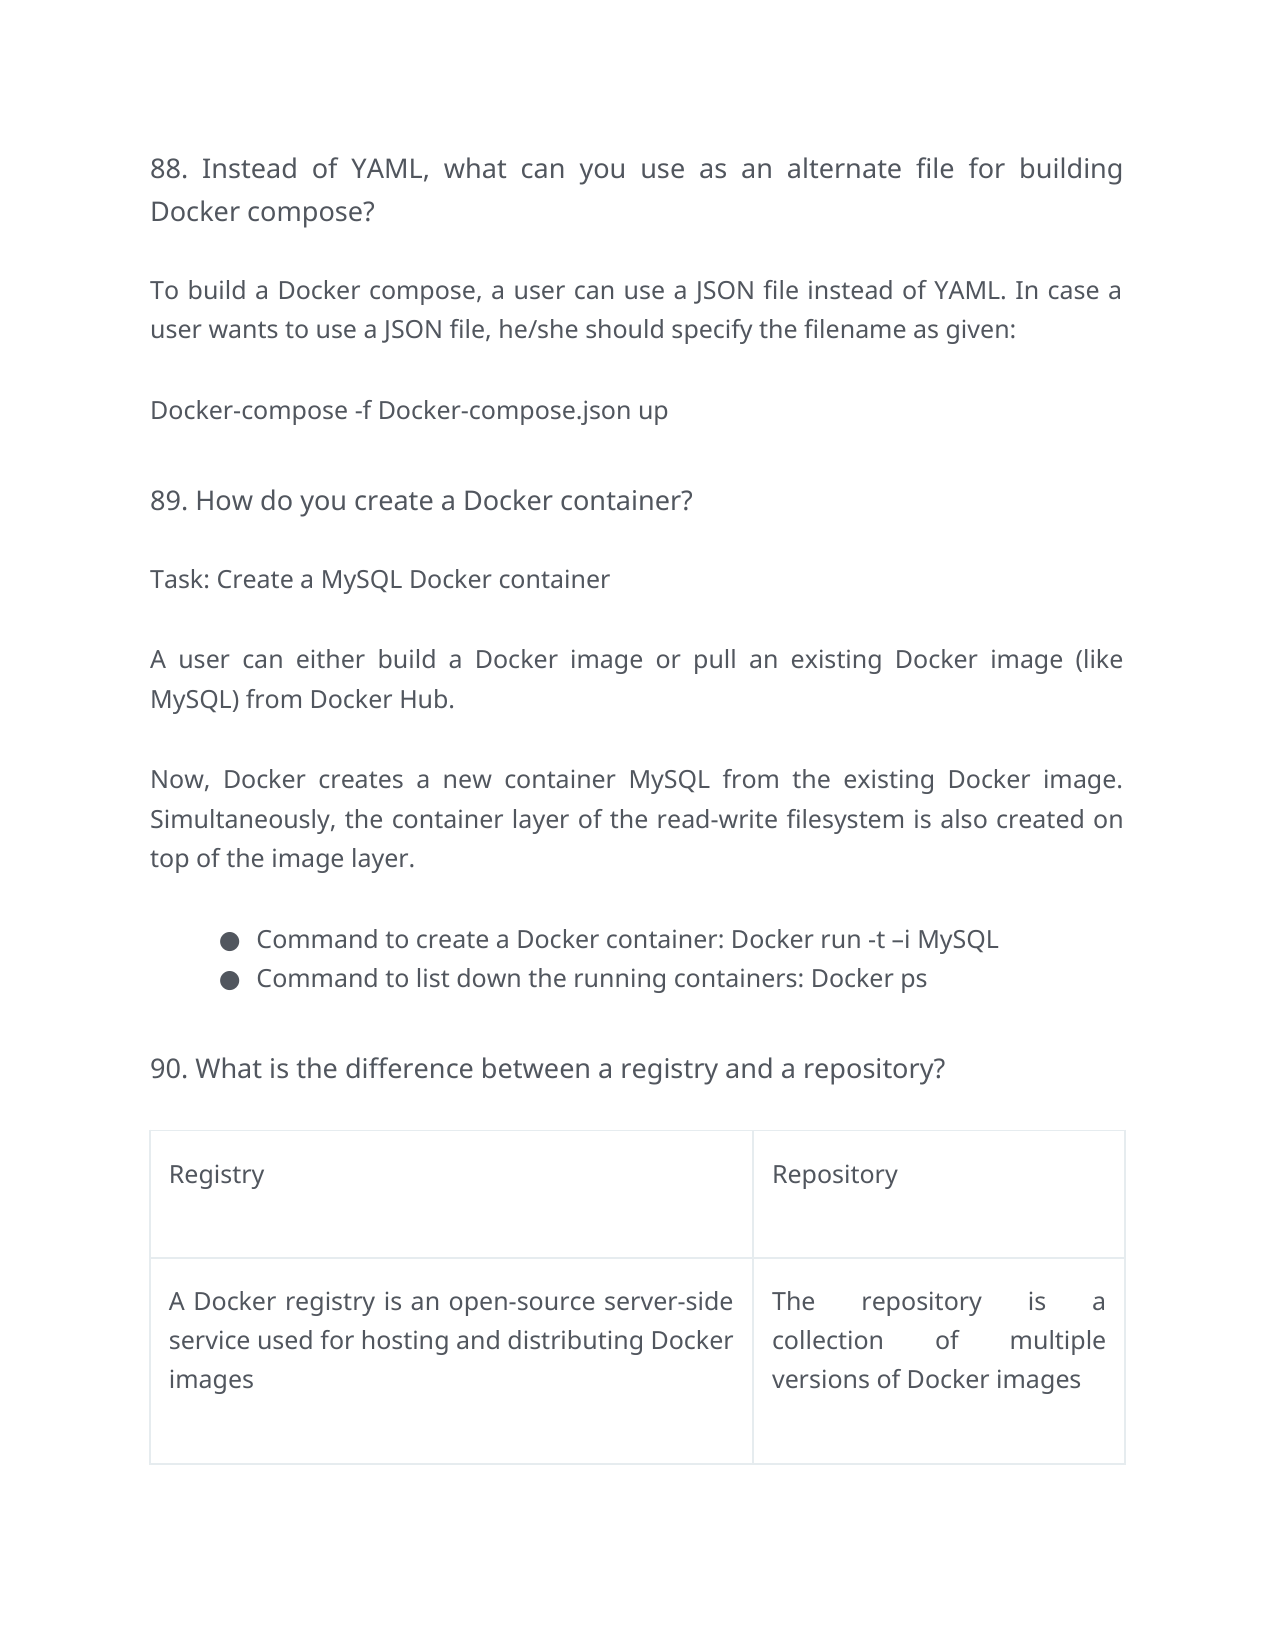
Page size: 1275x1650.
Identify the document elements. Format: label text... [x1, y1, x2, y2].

table_header Registry [151, 1131, 752, 1257]
table_cell A Docker registry is an open-source server-side service used for hosting and distributing Docker images [151, 1259, 752, 1463]
text A user can either build a Docker image or pull an existing Docker image (like MySQL) from Docker Hub. [150, 642, 1125, 715]
table_header Repository [754, 1131, 1124, 1257]
subtitle 90. What is the difference between a registry and a repository? [150, 1050, 1125, 1087]
table_cell The repository is a collection of multiple versions of Docker images [754, 1259, 1124, 1463]
text Task: Create a MySQL Docker container [150, 561, 1125, 595]
subtitle 89. How do you create a Docker container? [150, 481, 1125, 518]
subtitle 88. Instead of YAML, what can you use as an alternate file for building Docker compose? [150, 150, 1125, 229]
list Command to create a Docker container: Docker run -t –i MySQL [219, 921, 1125, 955]
text To build a Docker compose, a user can use a JSON file instead of YAML. In case a user wants to use a JSON file, he/she should specify the filename as given: [150, 272, 1125, 346]
text Now, Docker creates a new container MySQL from the existing Docker image. Simultaneously, the container layer of the read-write filesystem is also created on top of the image layer. [150, 762, 1125, 874]
list Command to list down the running containers: Docker ps [219, 961, 1125, 994]
text Docker-compose -f Docker-compose.json up [150, 392, 1125, 426]
